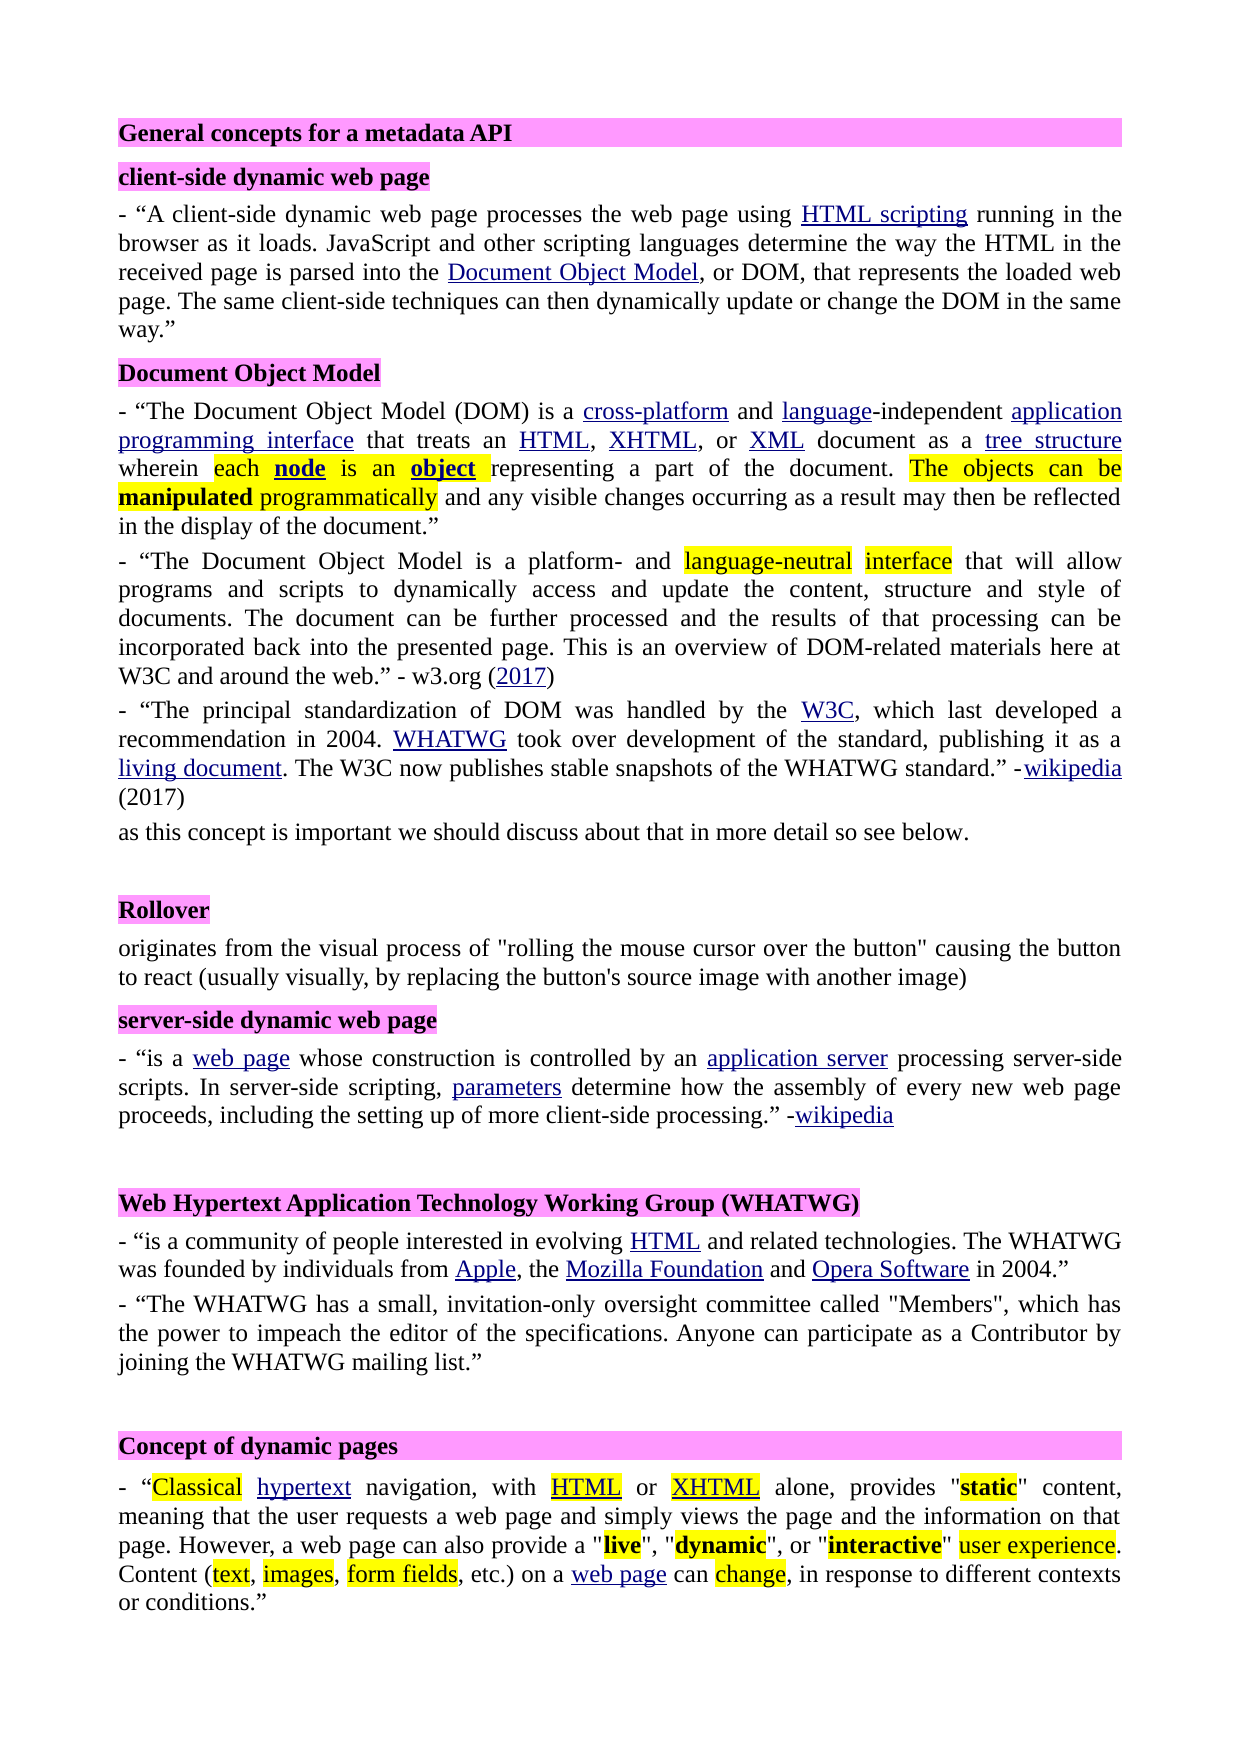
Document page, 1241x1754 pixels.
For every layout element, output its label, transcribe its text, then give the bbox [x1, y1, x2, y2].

text - “The WHATWG has a small, invitation-only oversight committee called "Members", which has the power to impeach the editor of the specifications. Anyone can participate as a Contributor by joining the WHATWG mailing list.” [118, 1289, 1122, 1376]
text - “is a web page whose construction is controlled by an application server processing server-side scripts. In server-side scripting, parameters determine how the assembly of every new web page proceeds, including the setting up of more client-side processing.” -wikipedia [118, 1043, 1122, 1129]
subtitle Web Hypertext Application Technology Working Group (WHATWG) [118, 1188, 1122, 1217]
text originates from the visual process of "rolling the mouse cursor over the button" causing the button to react (usually visually, by replacing the button's source image with another image) [118, 933, 1122, 990]
text - “is a community of people interested in evolving HTML and related technologies. The WHATWG was founded by individuals from Apple, the Mozilla Foundation and Opera Software in 2004.” [118, 1226, 1122, 1283]
text - “The Document Object Model is a platform- and language-neutral interface that will allow programs and scripts to dynamically access and update the content, structure and style of documents. The document can be further processed and the results of that processing can be incorporated back into the presented page. This is an overview of DOM-related materials here at W3C and around the web.” - w3.org (2017) [118, 546, 1122, 689]
subtitle client-side dynamic web page [118, 162, 1122, 191]
text - “The Document Object Model (DOM) is a cross-platform and language-independent application programming interface that treats an HTML, XHTML, or XML document as a tree structure wherein each node is an object representing a part of the document. The objects can be manipulated programmatically and any visible changes occurring as a result may then be reflected in the display of the document.” [118, 396, 1122, 540]
subtitle server-side dynamic web page [118, 1005, 1122, 1034]
text - “A client-side dynamic web page processes the web page using HTML scripting running in the browser as it loads. JavaScript and other scripting languages determine the way the HTML in the received page is parsed into the Document Object Model, or DOM, that represents the loaded web page. The same client-side techniques can then dynamically update or change the DOM in the same way.” [118, 199, 1122, 343]
subtitle Document Object Model [118, 358, 1122, 387]
subtitle Rollover [118, 895, 1122, 924]
text - “The principal standardization of DOM was handled by the W3C, which last developed a recommendation in 2004. WHATWG took over development of the standard, publishing it as a living document. The W3C now publishes stable snapshots of the WHATWG standard.” -wikipedia (2017) [118, 696, 1122, 811]
subtitle General concepts for a metadata API [513, 118, 1122, 147]
subtitle Concept of dynamic pages [118, 1431, 1122, 1460]
text as this concept is important we should discuss about that in more detail so see below. [118, 817, 1122, 845]
text - “Classical hypertext navigation, with HTML or XHTML alone, provides "static" content, meaning that the user requests a web page and simply views the page and the information on that page. However, a web page can also provide a "live", "dynamic", or "interactive" user experience. Content (text, images, form fields, etc.) on a web page can change, in response to different contexts or conditions.” [118, 1472, 1122, 1616]
